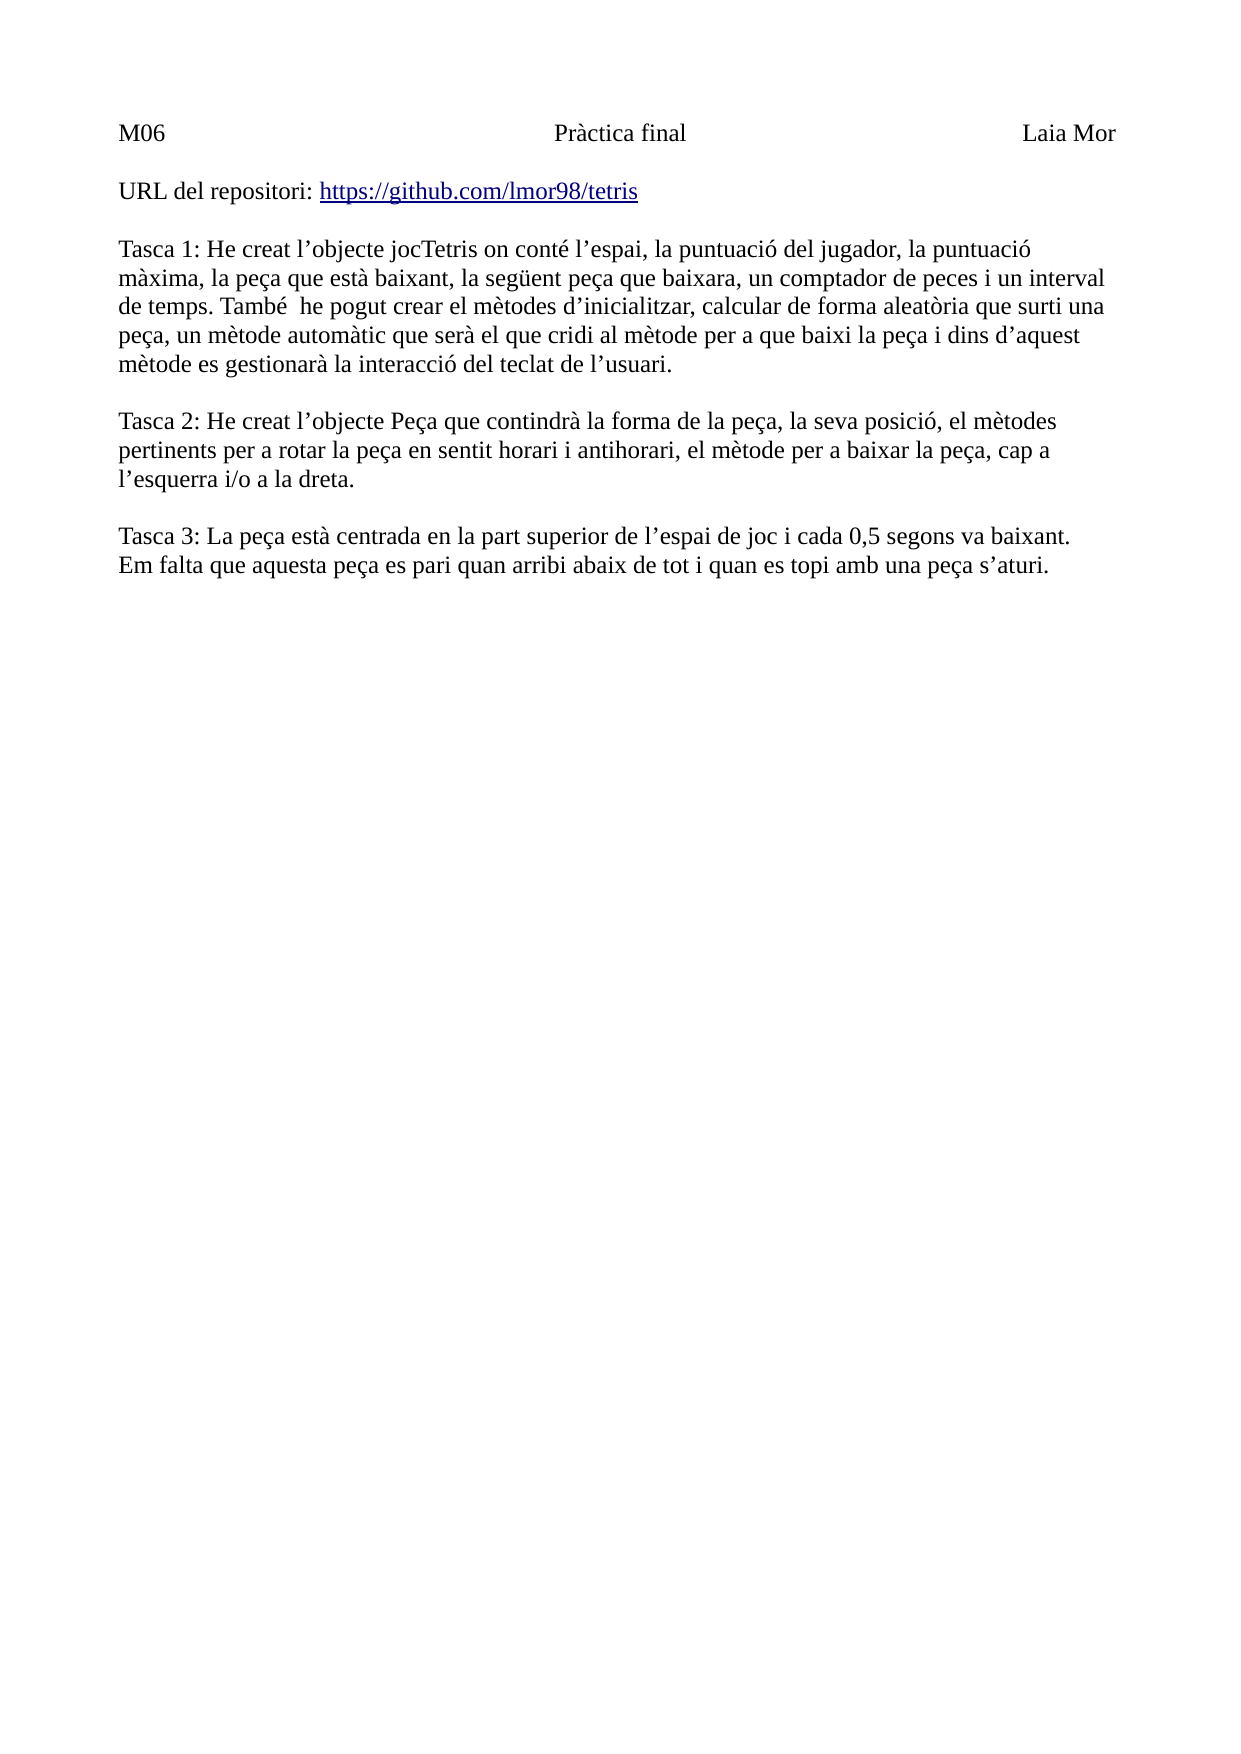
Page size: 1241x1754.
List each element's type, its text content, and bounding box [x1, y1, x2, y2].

text Em falta que aquesta peça es pari quan arribi abaix de tot i quan es topi amb una peça s’aturi. [118, 550, 1122, 579]
text URL del repositori: https://github.com/lmor98/tetris [118, 176, 1122, 205]
text Tasca 3: La peça està centrada en la part superior de l’espai de joc i cada 0,5 segons va baixant. [118, 521, 1122, 550]
text Tasca 1: He creat l’objecte jocTetris on conté l’espai, la puntuació del jugador, la puntuació màxima, la peça que està baixant, la següent peça que baixara, un comptador de peces i un interval de temps. També he pogut crear el mètodes d’inicialitzar, calcular de forma aleatòria que surti una peça, un mètode automàtic que serà el que cridi al mètode per a que baixi la peça i dins d’aquest mètode es gestionarà la interacció del teclat de l’usuari. [118, 234, 1122, 378]
text Tasca 2: He creat l’objecte Peça que contindrà la forma de la peça, la seva posició, el mètodes pertinents per a rotar la peça en sentit horari i antihorari, el mètode per a baixar la peça, cap a l’esquerra i/o a la dreta. [118, 406, 1122, 493]
